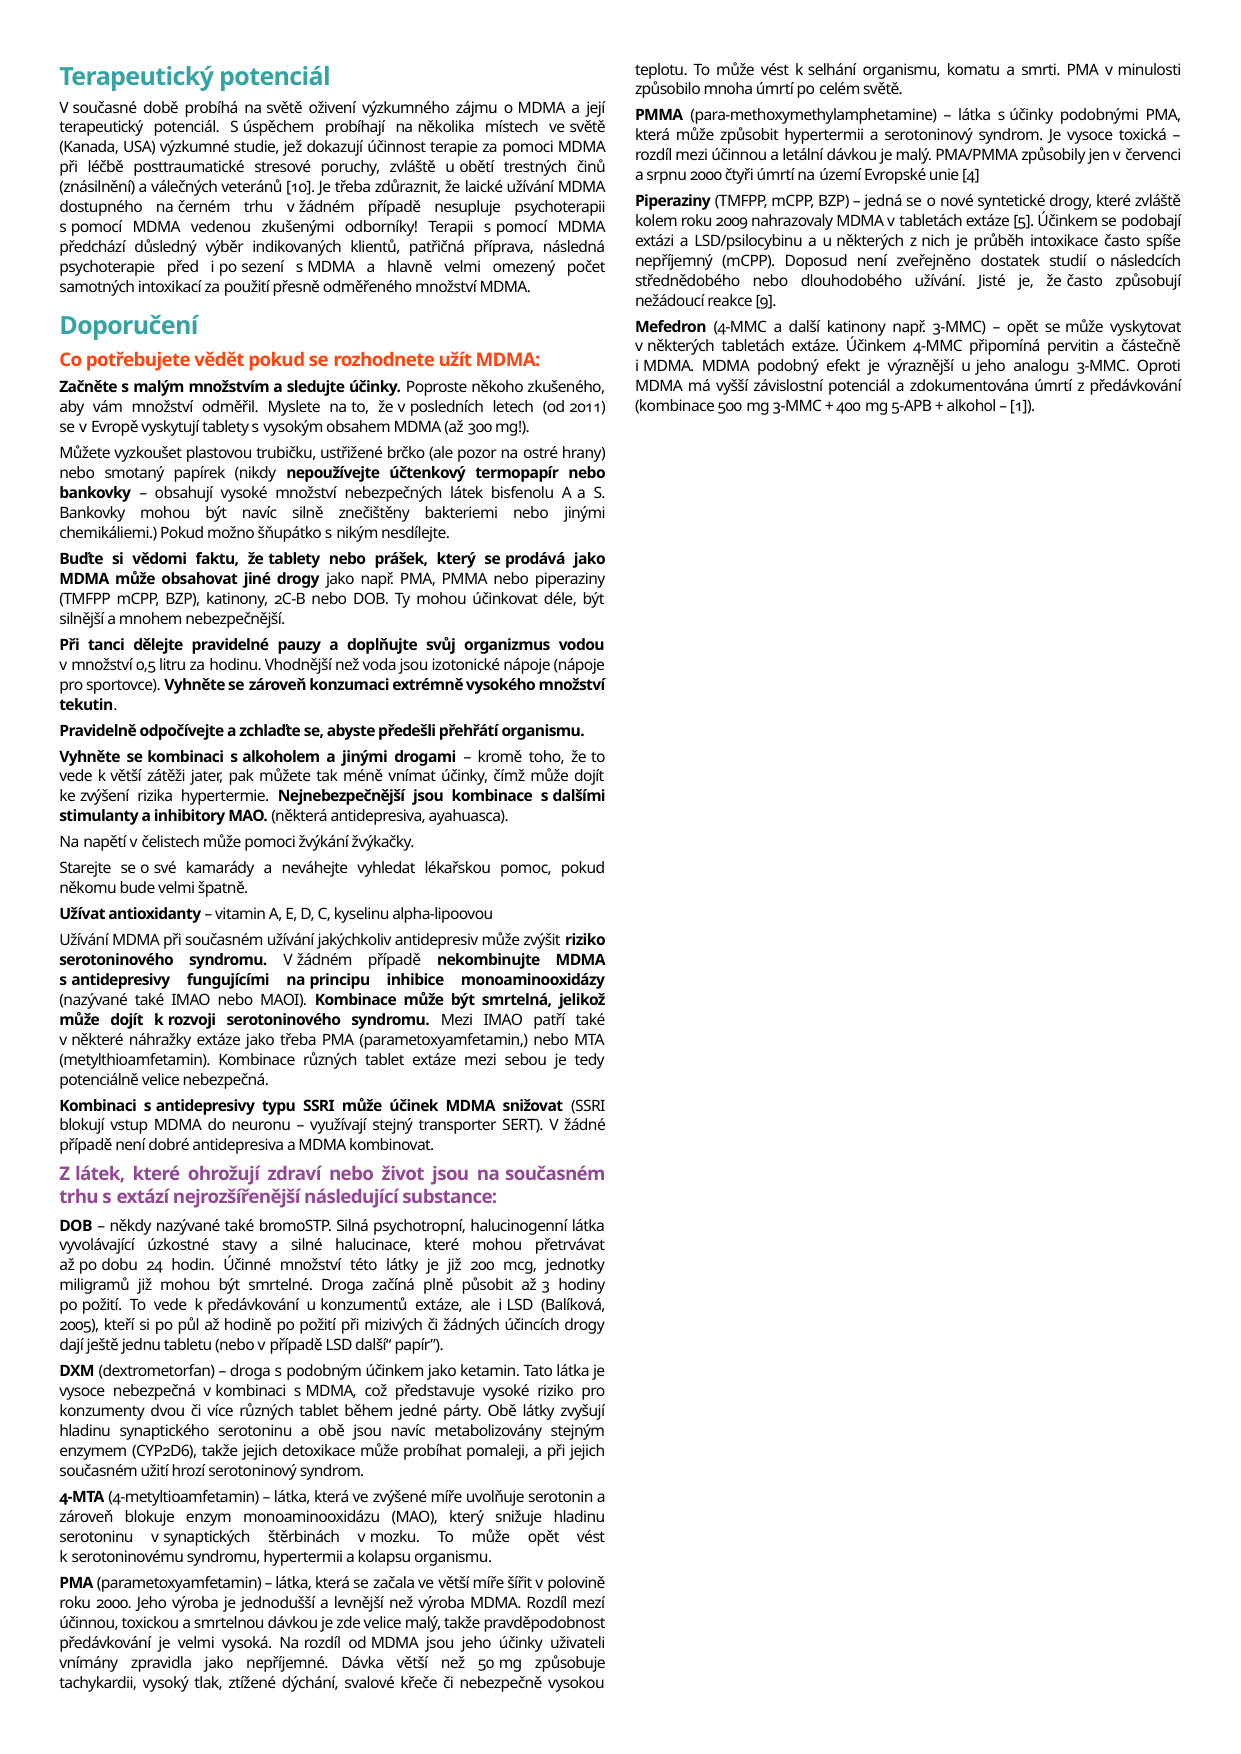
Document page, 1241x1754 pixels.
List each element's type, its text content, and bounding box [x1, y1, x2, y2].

text PMA (parametoxyamfetamin) – látka, která se začala ve větší míře šířit v polovině roku 2000. Jeho výroba je jednodušší a levnější než výroba MDMA. Rozdíl mezí účinnou, toxickou a smrtelnou dávkou je zde velice malý, takže pravděpodobnost předávkování je velmi vysoká. Na rozdíl od MDMA jsou jeho účinky uživateli vnímány zpravidla jako nepříjemné. Dávka větší než 50 mg způsobuje tachykardii, vysoký tlak, ztížené dýchání, svalové křeče či nebezpečně vysokou [59, 1573, 605, 1693]
text Užívání MDMA při současném užívání jakýchkoliv antidepresiv může zvýšit riziko serotoninového syndromu. V žádném případě nekombinujte MDMA s antidepresivy fungujícími na principu inhibice monoaminooxidázy (nazývané také IMAO nebo MAOI). Kombinace může být smrtelná, jelikož může dojít k rozvoji serotoninového syndromu. Mezi IMAO patří také v některé náhražky extáze jako třeba PMA (parametoxyamfetamin,) nebo MTA (metylthioamfetamin). Kombinace různých tablet extáze mezi sebou je tedy potenciálně velice nebezpečná. [59, 929, 605, 1089]
text PMMA (para-methoxymethylamphetamine) – látka s účinky podobnými PMA, která může způsobit hypertermii a serotoninový syndrom. Je vysoce toxická – rozdíl mezi účinnou a letální dávkou je malý. PMA/PMMA způsobily jen v červenci a srpnu 2000 čtyři úmrtí na území Evropské unie [4] [635, 105, 1181, 185]
text Pravidelně odpočívejte a zchlaďte se, abyste předešli přehřátí organismu. [59, 720, 605, 740]
subtitle Terapeutický potenciál [59, 59, 605, 91]
text DXM (dextrometorfan) – droga s podobným účinkem jako ketamin. Tato látka je vysoce nebezpečná v kombinaci s MDMA, což představuje vysoké riziko pro konzumenty dvou či více různých tablet během jedné párty. Obě látky zvyšují hladinu synaptického serotoninu a obě jsou navíc metabolizovány stejným enzymem (CYP2D6), takže jejich detoxikace může probíhat pomaleji, a při jejich současném užití hrozí serotoninový syndrom. [59, 1361, 605, 1481]
subtitle Doporučení [59, 309, 605, 341]
text Z látek, které ohrožují zdraví nebo život jsou na současném trhu s extází nejrozšířenější následující substance: [59, 1161, 605, 1209]
text Můžete vyzkoušet plastovou trubičku, ustřižené brčko (ale pozor na ostré hrany) nebo smotaný papírek (nikdy nepoužívejte účtenkový termopapír nebo bankovky – obsahují vysoké množství nebezpečných látek bisfenolu A a S. Bankovky mohou být navíc silně znečištěny bakteriemi nebo jinými chemikáliemi.) Pokud možno šňupátko s nikým nesdílejte. [59, 443, 605, 543]
text V současné době probíhá na světě oživení výzkumného zájmu o MDMA a její terapeutický potenciál. S úspěchem probíhají na několika místech ve světě (Kanada, USA) výzkumné studie, jež dokazují účinnost terapie za pomoci MDMA při léčbě posttraumatické stresové poruchy, zvláště u obětí trestných činů (znásilnění) a válečných veteránů [10]. Je třeba zdůraznit, že laické užívání MDMA dostupného na černém trhu v žádném případě nesupluje psychoterapii s pomocí MDMA vedenou zkušenými odborníky! Terapii s pomocí MDMA předchází důsledný výběr indikovaných klientů, patřičná příprava, následná psychoterapie před i po sezení s MDMA a hlavně velmi omezený počet samotných intoxikací za použití přesně odměřeného množství MDMA. [59, 97, 605, 297]
text Na napětí v čelistech může pomoci žvýkání žvýkačky. [59, 832, 605, 852]
text Starejte se o své kamarády a neváhejte vyhledat lékařskou pomoc, pokud někomu bude velmi špatně. [59, 858, 605, 898]
text Kombinaci s antidepresivy typu SSRI může účinek MDMA snižovat (SSRI blokují vstup MDMA do neuronu – využívají stejný transporter SERT). V žádné případě není dobré antidepresiva a MDMA kombinovat. [59, 1095, 605, 1155]
text Co potřebujete vědět pokud se rozhodnete užít MDMA: [59, 347, 605, 371]
text Mefedron (4-MMC a další katinony např. 3-MMC) – opět se může vyskytovat v některých tabletách extáze. Účinkem 4-MMC připomíná pervitin a částečně i MDMA. MDMA podobný efekt je výraznější u jeho analogu 3-MMC. Oproti MDMA má vyšší závislostní potenciál a zdokumentována úmrtí z předávkování (kombinace 500 mg 3-MMC + 400 mg 5-APB + alkohol – [1]). [635, 317, 1181, 416]
text teplotu. To může vést k selhání organismu, komatu a smrti. PMA v minulosti způsobilo mnoha úmrtí po celém světě. [635, 59, 1181, 99]
text Buďte si vědomi faktu, že tablety nebo prášek, který se prodává jako MDMA může obsahovat jiné drogy jako např. PMA, PMMA nebo piperaziny (TMFPP mCPP, BZP), katinony, 2C-B nebo DOB. Ty mohou účinkovat déle, být silnější a mnohem nebezpečnější. [59, 549, 605, 629]
text 4-MTA (4-metyltioamfetamin) – látka, která ve zvýšené míře uvolňuje serotonin a zároveň blokuje enzym monoaminooxidázu (MAO), který snižuje hladinu serotoninu v synaptických štěrbinách v mozku. To může opět vést k serotoninovému syndromu, hypertermii a kolapsu organismu. [59, 1487, 605, 1567]
text Užívat antioxidanty – vitamin A, E, D, C, kyselinu alpha-lipoovou [59, 904, 605, 924]
text Při tanci dělejte pravidelné pauzy a doplňujte svůj organizmus vodou v množství 0,5 litru za hodinu. Vhodnější než voda jsou izotonické nápoje (nápoje pro sportovce). Vyhněte se zároveň konzumaci extrémně vysokého množství tekutin. [59, 634, 605, 714]
text Vyhněte se kombinaci s alkoholem a jinými drogami – kromě toho, že to vede k větší zátěži jater, pak můžete tak méně vnímat účinky, čímž může dojít ke zvýšení rizika hypertermie. Nejnebezpečnější jsou kombinace s dalšími stimulanty a inhibitory MAO. (některá antidepresiva, ayahuasca). [59, 746, 605, 826]
text DOB – někdy nazývané také bromoSTP. Silná psychotropní, halucinogenní látka vyvolávající úzkostné stavy a silné halucinace, které mohou přetrvávat až po dobu 24 hodin. Účinné množství této látky je již 200 mcg, jednotky miligramů již mohou být smrtelné. Droga začíná plně působit až 3 hodiny po požití. To vede k předávkování u konzumentů extáze, ale i LSD (Balíková, 2005), kteří si po půl až hodině po požití při mizivých či žádných účincích drogy dají ještě jednu tabletu (nebo v případě LSD další“ papír”). [59, 1215, 605, 1355]
text Piperaziny (TMFPP, mCPP, BZP) – jedná se o nové syntetické drogy, které zvláště kolem roku 2009 nahrazovaly MDMA v tabletách extáze [5]. Účinkem se podobají extázi a LSD/psilocybinu a u některých z nich je průběh intoxikace často spíše nepříjemný (mCPP). Doposud není zveřejněno dostatek studií o následcích střednědobého nebo dlouhodobého užívání. Jisté je, že často způsobují nežádoucí reakce [9]. [635, 191, 1181, 311]
